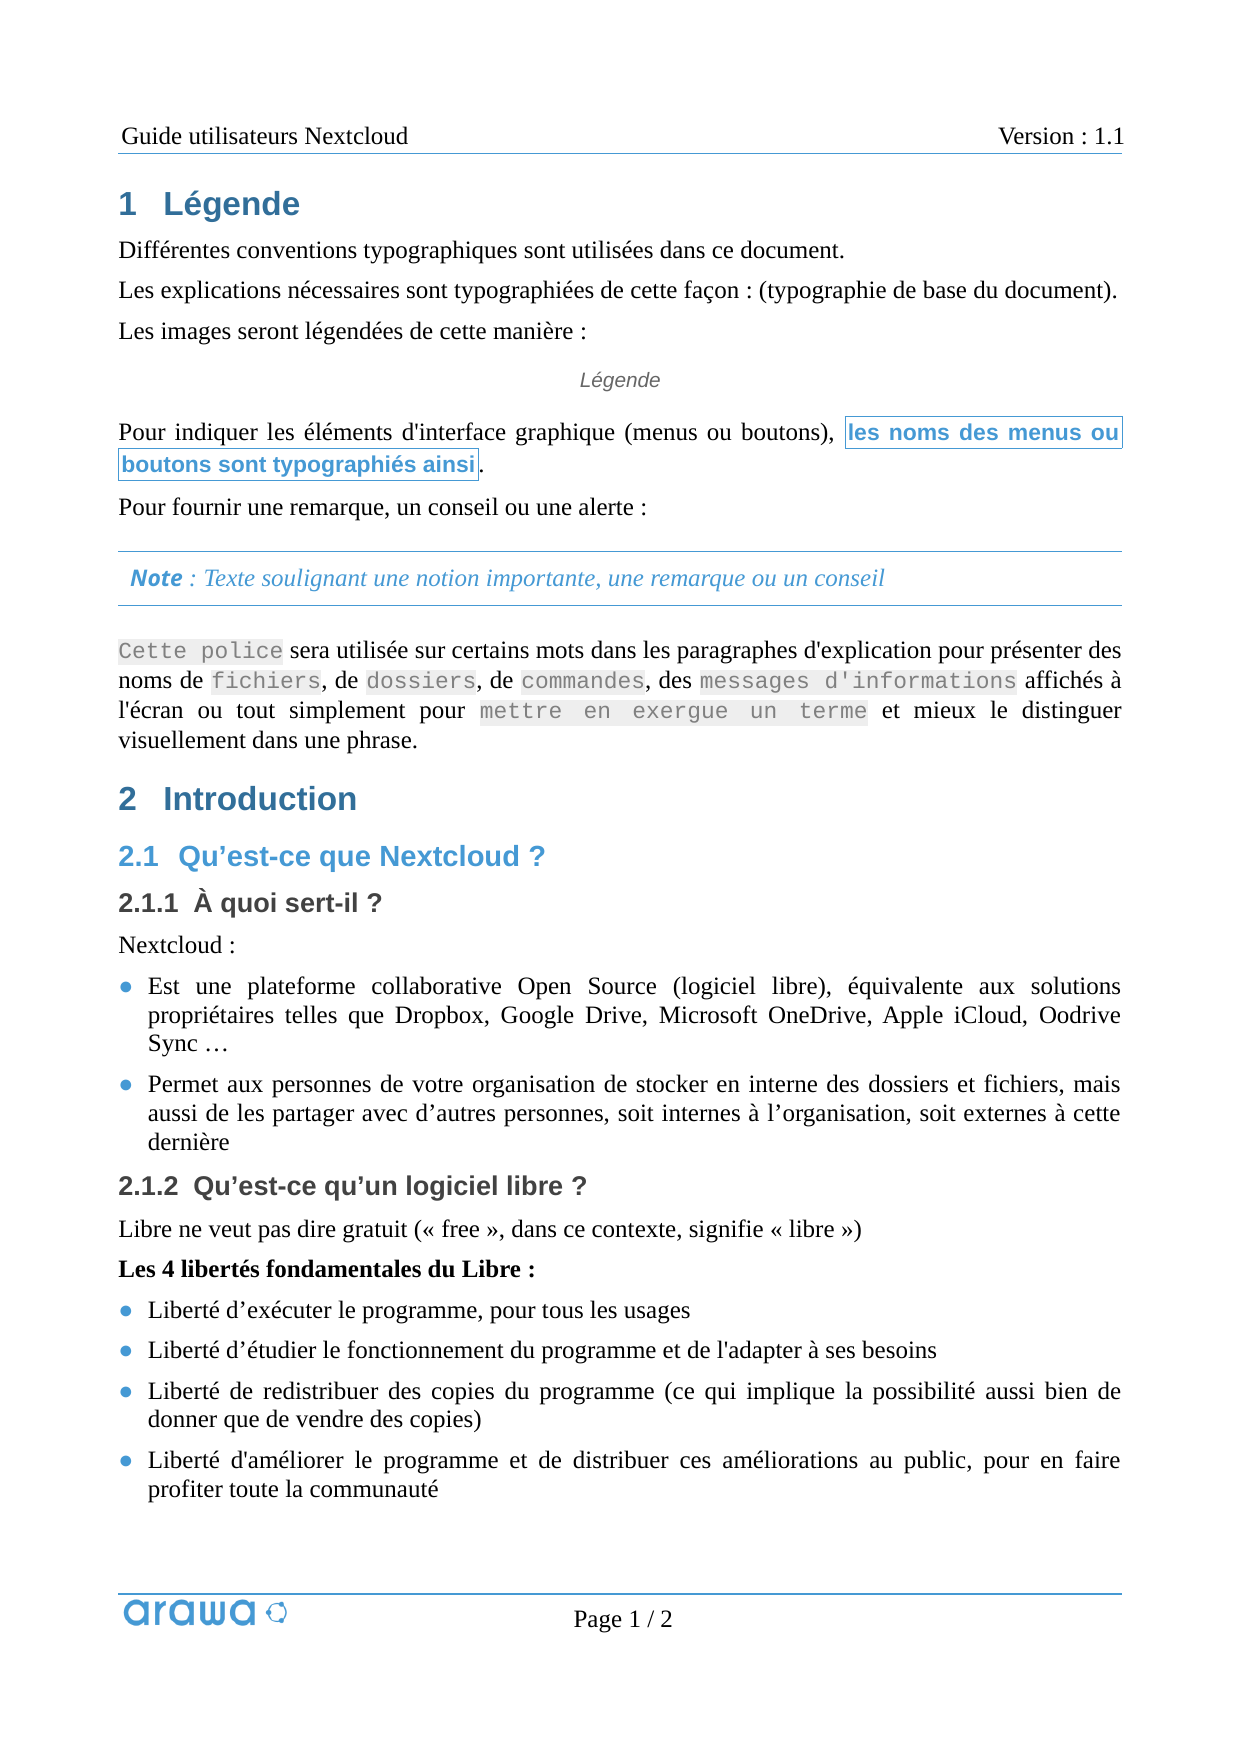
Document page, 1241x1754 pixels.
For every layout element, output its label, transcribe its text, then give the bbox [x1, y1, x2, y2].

list Permet aux personnes de votre organisation de stocker en interne des dossiers et fichiers, mais aussi de les partager avec d’autres personnes, soit internes à l’organisation, soit externes à cette dernière [118, 1069, 1122, 1155]
text Pour indiquer les éléments d'interface graphique (menus ou boutons), les noms des menus ou boutons sont typographiés ainsi. [118, 416, 1122, 481]
subtitle Introduction [118, 779, 1122, 818]
text Les explications nécessaires sont typographiées de cette façon : (typographie de base du document). [118, 275, 1122, 304]
text Pour fournir une remarque, un conseil ou une alerte : [118, 492, 1122, 521]
subtitle À quoi sert-il ? [118, 887, 1122, 918]
text Les 4 libertés fondamentales du Libre : [118, 1254, 1122, 1283]
text Note : Texte soulignant une notion importante, une remarque ou un conseil [118, 552, 1122, 605]
subtitle Qu’est-ce que Nextcloud ? [118, 839, 1122, 872]
list Liberté de redistribuer des copies du programme (ce qui implique la possibilité aussi bien de donner que de vendre des copies) [118, 1376, 1122, 1433]
text Cette police sera utilisée sur certains mots dans les paragraphes d'explication pour présenter des noms de fichiers, de dossiers, de commandes, des messages d'informations affichés à l'écran ou tout simplement pour mettre en exergue un terme et mieux le distinguer visuellement dans une phrase. [118, 635, 1122, 754]
text Nextcloud : [118, 931, 1122, 959]
picture [121, 1597, 290, 1628]
list Liberté d’étudier le fonctionnement du programme et de l'adapter à ses besoins [118, 1335, 1122, 1364]
list Liberté d’exécuter le programme, pour tous les usages [118, 1295, 1122, 1323]
text Les images seront légendées de cette manière : [118, 316, 1122, 344]
text Libre ne veut pas dire gratuit (« free », dans ce contexte, signifie « libre ») [118, 1214, 1122, 1242]
text Légende [118, 368, 1122, 392]
list Liberté d'améliorer le programme et de distribuer ces améliorations au public, pour en faire profiter toute la communauté [118, 1445, 1122, 1502]
list Est une plateforme collaborative Open Source (logiciel libre), équivalente aux solutions propriétaires telles que Dropbox, Google Drive, Microsoft OneDrive, Apple iCloud, Oodrive Sync … [118, 971, 1122, 1057]
subtitle Légende [118, 184, 1122, 222]
text Différentes conventions typographiques sont utilisées dans ce document. [118, 235, 1122, 263]
subtitle Qu’est-ce qu’un logiciel libre ? [118, 1170, 1122, 1201]
